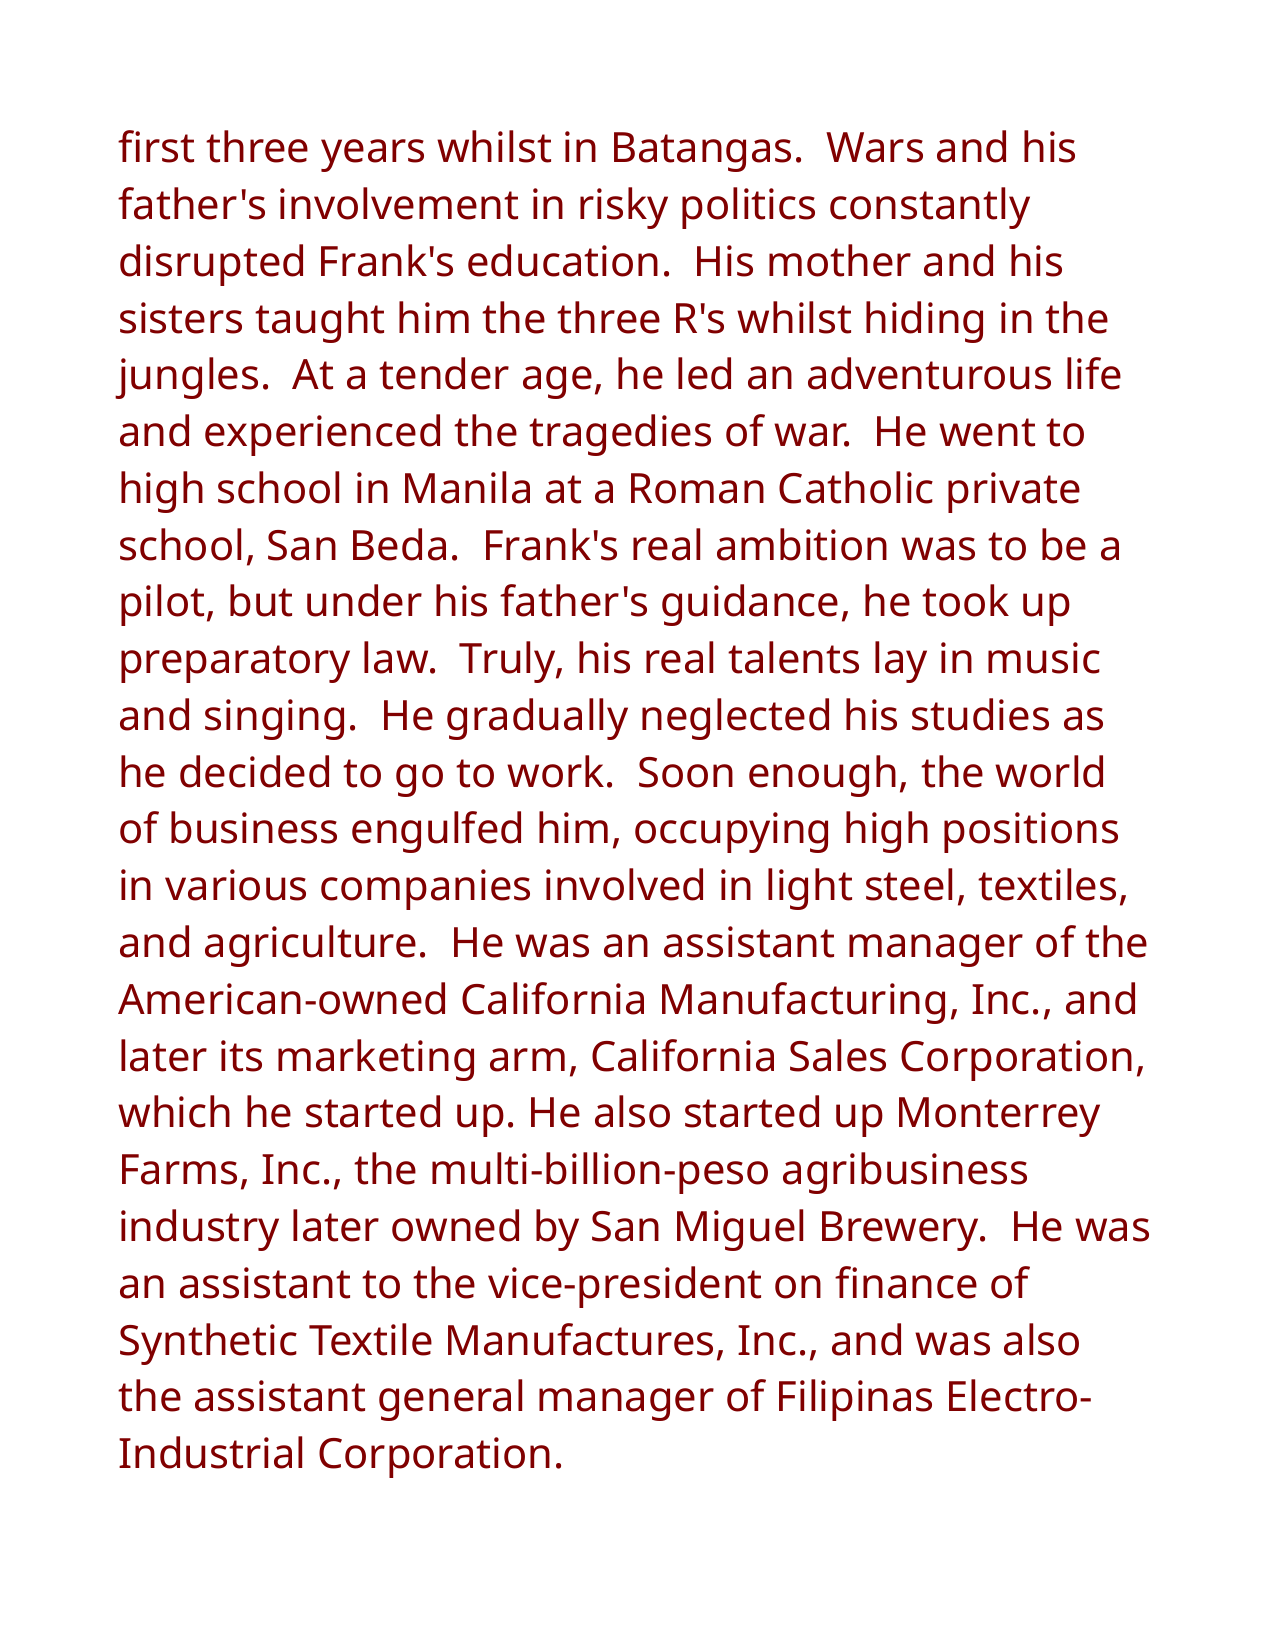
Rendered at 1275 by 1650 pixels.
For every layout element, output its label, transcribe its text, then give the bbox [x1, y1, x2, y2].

text first three years whilst in Batangas. Wars and his father's involvement in risky politics constantly disrupted Frank's education. His mother and his sisters taught him the three R's whilst hiding in the jungles. At a tender age, he led an adventurous life and experienced the tragedies of war. He went to high school in Manila at a Roman Catholic private school, San Beda. Frank's real ambition was to be a pilot, but under his father's guidance, he took up preparatory law. Truly, his real talents lay in music and singing. He gradually neglected his studies as he decided to go to work. Soon enough, the world of business engulfed him, occupying high positions in various companies involved in light steel, textiles, and agriculture. He was an assistant manager of the American-owned California Manufacturing, Inc., and later its marketing arm, California Sales Corporation, which he started up. He also started up Monterrey Farms, Inc., the multi-billion-peso agribusiness industry later owned by San Miguel Brewery. He was an assistant to the vice-president on finance of Synthetic Textile Manufactures, Inc., and was also the assistant general manager of Filipinas Electro-Industrial Corporation. [118, 118, 1157, 1481]
